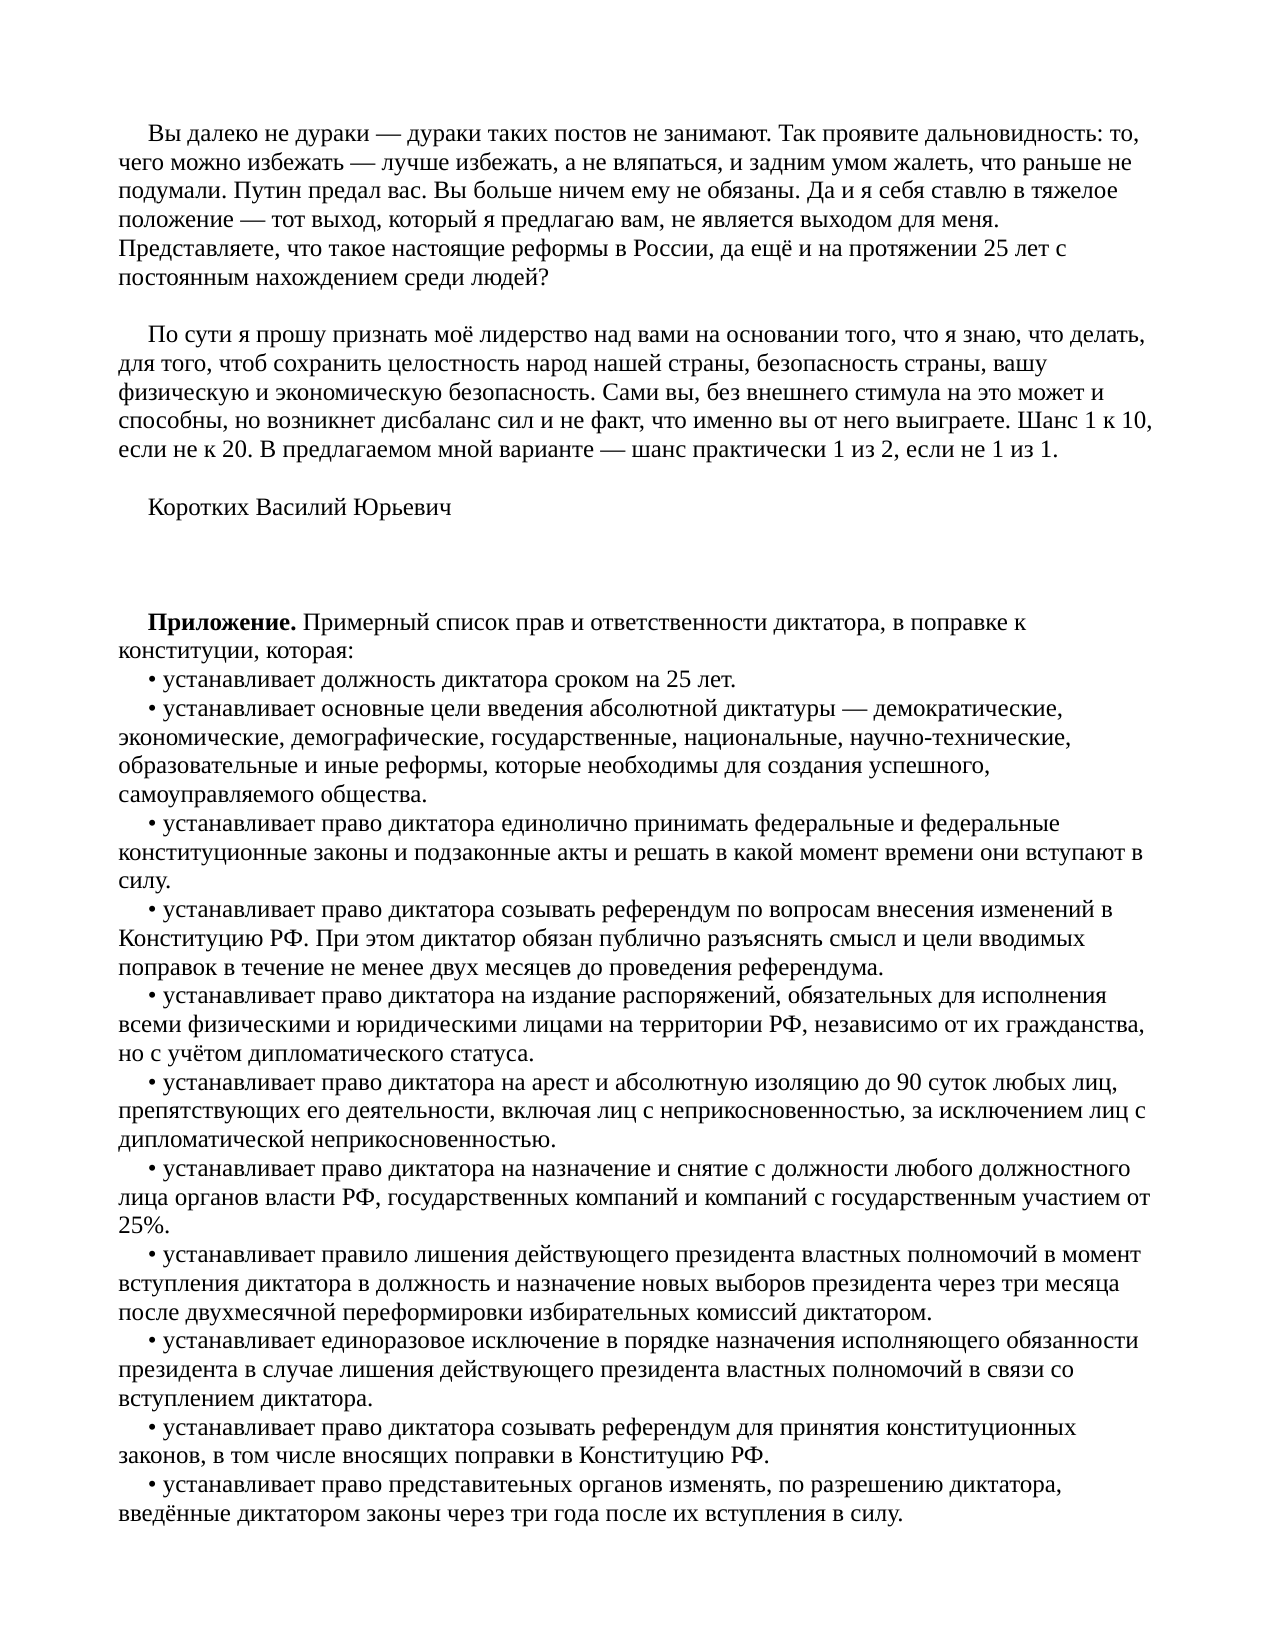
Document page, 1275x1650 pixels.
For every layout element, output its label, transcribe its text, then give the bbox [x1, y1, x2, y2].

text • устанавливает право представитеьных органов изменять, по разрешению диктатора, введённые диктатором законы через три года после их вступления в силу. [118, 1469, 1157, 1527]
text Приложение. Примерный список прав и ответственности диктатора, в поправке к конституции, которая: [118, 607, 1157, 664]
text • устанавливает должность диктатора сроком на 25 лет. [118, 664, 1157, 693]
text • устанавливает право диктатора единолично принимать федеральные и федеральные конституционные законы и подзаконные акты и решать в какой момент времени они вступают в силу. [118, 808, 1157, 894]
text • устанавливает правило лишения действующего президента властных полномочий в момент вступления диктатора в должность и назначение новых выборов президента через три месяца после двухмесячной переформировки избирательных комиссий диктатором. [118, 1239, 1157, 1326]
text Вы далеко не дураки — дураки таких постов не занимают. Так проявите дальновидность: то, чего можно избежать — лучше избежать, а не вляпаться, и задним умом жалеть, что раньше не подумали. Путин предал вас. Вы больше ничем ему не обязаны. Да и я себя ставлю в тяжелое положение — тот выход, который я предлагаю вам, не является выходом для меня. Представляете, что такое настоящие реформы в России, да ещё и на протяжении 25 лет с постоянным нахождением среди людей? [118, 118, 1157, 291]
text • устанавливает основные цели введения абсолютной диктатуры — демократические, экономические, демографические, государственные, национальные, научно-технические, образовательные и иные реформы, которые необходимы для создания успешного, самоуправляемого общества. [118, 693, 1157, 808]
text • устанавливает единоразовое исключение в порядке назначения исполняющего обязанности президента в случае лишения действующего президента властных полномочий в связи со вступлением диктатора. [118, 1326, 1157, 1412]
text • устанавливает право диктатора созывать референдум для принятия конституционных законов, в том числе вносящих поправки в Конституцию РФ. [118, 1412, 1157, 1469]
text Коротких Василий Юрьевич [118, 492, 1157, 521]
text • устанавливает право диктатора созывать референдум по вопросам внесения изменений в Конституцию РФ. При этом диктатор обязан публично разъяснять смысл и цели вводимых поправок в течение не менее двух месяцев до проведения референдума. [118, 894, 1157, 981]
text • устанавливает право диктатора на назначение и снятие с должности любого должностного лица органов власти РФ, государственных компаний и компаний с государственным участием от 25%. [118, 1153, 1157, 1239]
text • устанавливает право диктатора на арест и абсолютную изоляцию до 90 суток любых лиц, препятствующих его деятельности, включая лиц с неприкосновенностью, за исключением лиц с дипломатической неприкосновенностью. [118, 1067, 1157, 1153]
text По сути я прошу признать моё лидерство над вами на основании того, что я знаю, что делать, для того, чтоб сохранить целостность народ нашей страны, безопасность страны, вашу физическую и экономическую безопасность. Сами вы, без внешнего стимула на это может и способны, но возникнет дисбаланс сил и не факт, что именно вы от него выиграете. Шанс 1 к 10, если не к 20. В предлагаемом мной варианте — шанс практически 1 из 2, если не 1 из 1. [118, 319, 1157, 463]
text • устанавливает право диктатора на издание распоряжений, обязательных для исполнения всеми физическими и юридическими лицами на территории РФ, независимо от их гражданства, но с учётом дипломатического статуса. [118, 981, 1157, 1067]
